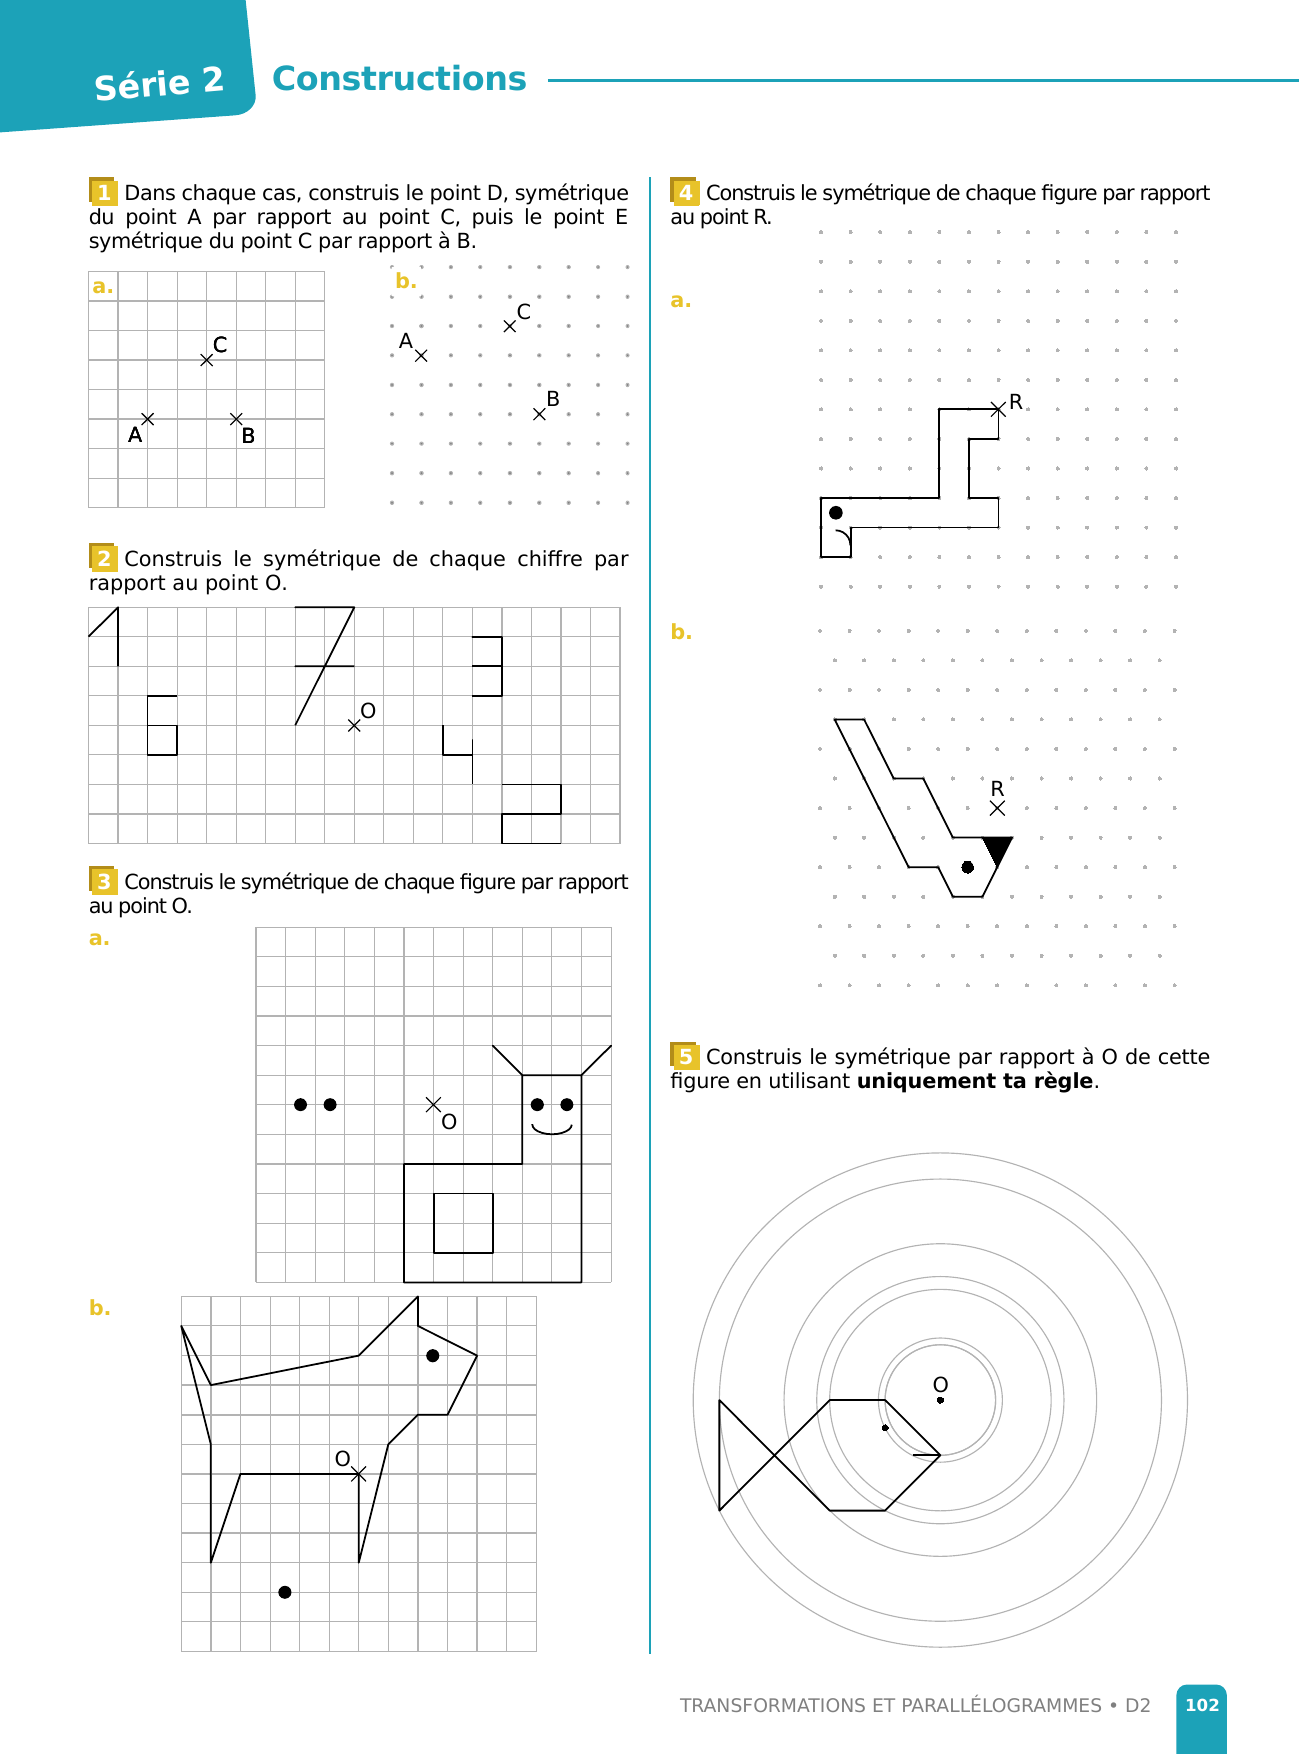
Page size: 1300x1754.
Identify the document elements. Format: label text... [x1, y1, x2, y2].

table_header [207, 361, 236, 389]
subtitle Construis le symétrique de chaque chiffre par rapport au point O. [88, 543, 629, 595]
text [396, 1300, 417, 1321]
table_header [207, 479, 236, 507]
table_header [148, 302, 177, 330]
table_header [148, 361, 177, 389]
table_header [178, 302, 206, 330]
table_header [89, 302, 117, 330]
table_header [119, 420, 147, 448]
table_header [266, 479, 295, 507]
table_header [237, 361, 265, 389]
table_header [178, 331, 206, 359]
table_header [89, 331, 117, 359]
text b. [88, 1296, 181, 1321]
table_header [178, 449, 206, 478]
text [330, 1297, 358, 1321]
table_header [148, 272, 177, 300]
text b. [670, 620, 1211, 645]
text [241, 1297, 270, 1321]
subtitle Dans chaque cas, construis le point D, symétrique du point A par rapport au point C, puis le point E symétrique du point C par rapport à B. [88, 177, 629, 254]
text [419, 1297, 447, 1321]
text [212, 1297, 240, 1321]
table_header [178, 272, 206, 300]
table_header [119, 272, 147, 300]
table_header [89, 479, 117, 507]
table_header [266, 390, 295, 418]
table_header [89, 361, 117, 389]
table_header [296, 420, 324, 448]
table_header [119, 302, 147, 330]
text [182, 1297, 210, 1321]
table_header [237, 479, 265, 507]
table_header [119, 361, 147, 389]
table_header [148, 390, 177, 418]
text [359, 1297, 388, 1321]
table_header [207, 390, 236, 418]
table_header [296, 390, 324, 418]
table_header [237, 302, 265, 330]
table_header [296, 361, 324, 389]
table_header [148, 449, 177, 478]
subtitle Construis le symétrique par rapport à O de cette figure en utilisant uniquement ta règle. [670, 1042, 1211, 1094]
text [448, 1297, 476, 1321]
table_header [148, 331, 177, 359]
table_header [237, 449, 265, 478]
table_header [119, 449, 147, 478]
table_header [89, 390, 117, 418]
text [478, 1297, 506, 1321]
table_header [178, 479, 206, 507]
text a. [670, 288, 1211, 313]
table_header [266, 361, 295, 389]
table_header [207, 302, 236, 330]
text [507, 1297, 536, 1321]
table_header [207, 331, 236, 359]
table_header [296, 272, 324, 300]
table_header [237, 272, 265, 300]
table_header [237, 390, 265, 418]
subtitle Construis le symétrique de chaque figure par rapport au point R. [670, 177, 1211, 229]
table_header [89, 260, 359, 525]
table_header [296, 302, 324, 330]
table_header [119, 331, 147, 359]
table_header [178, 361, 206, 389]
table_header [296, 479, 324, 507]
text [537, 1296, 629, 1321]
table_header [178, 390, 206, 418]
table_header [266, 420, 295, 448]
table_header [237, 420, 265, 448]
table_header [296, 449, 324, 478]
table_header [296, 331, 324, 359]
text [271, 1297, 299, 1321]
table_header [266, 331, 295, 359]
table_header [237, 331, 265, 359]
table_header [89, 420, 117, 448]
table_header [148, 420, 177, 448]
table_header [178, 420, 206, 448]
table_header [266, 302, 295, 330]
table_header [207, 272, 236, 300]
table_header [119, 390, 147, 418]
table_header [207, 449, 236, 478]
table_header [266, 449, 295, 478]
table_header [148, 479, 177, 507]
subtitle Construis le symétrique de chaque figure par rapport au point O. [88, 866, 629, 918]
table_header [119, 479, 147, 507]
text [300, 1297, 329, 1321]
table_header [359, 260, 629, 525]
text [389, 1297, 415, 1321]
table_header [266, 272, 295, 300]
table_header [89, 449, 117, 478]
table_header [207, 420, 236, 448]
